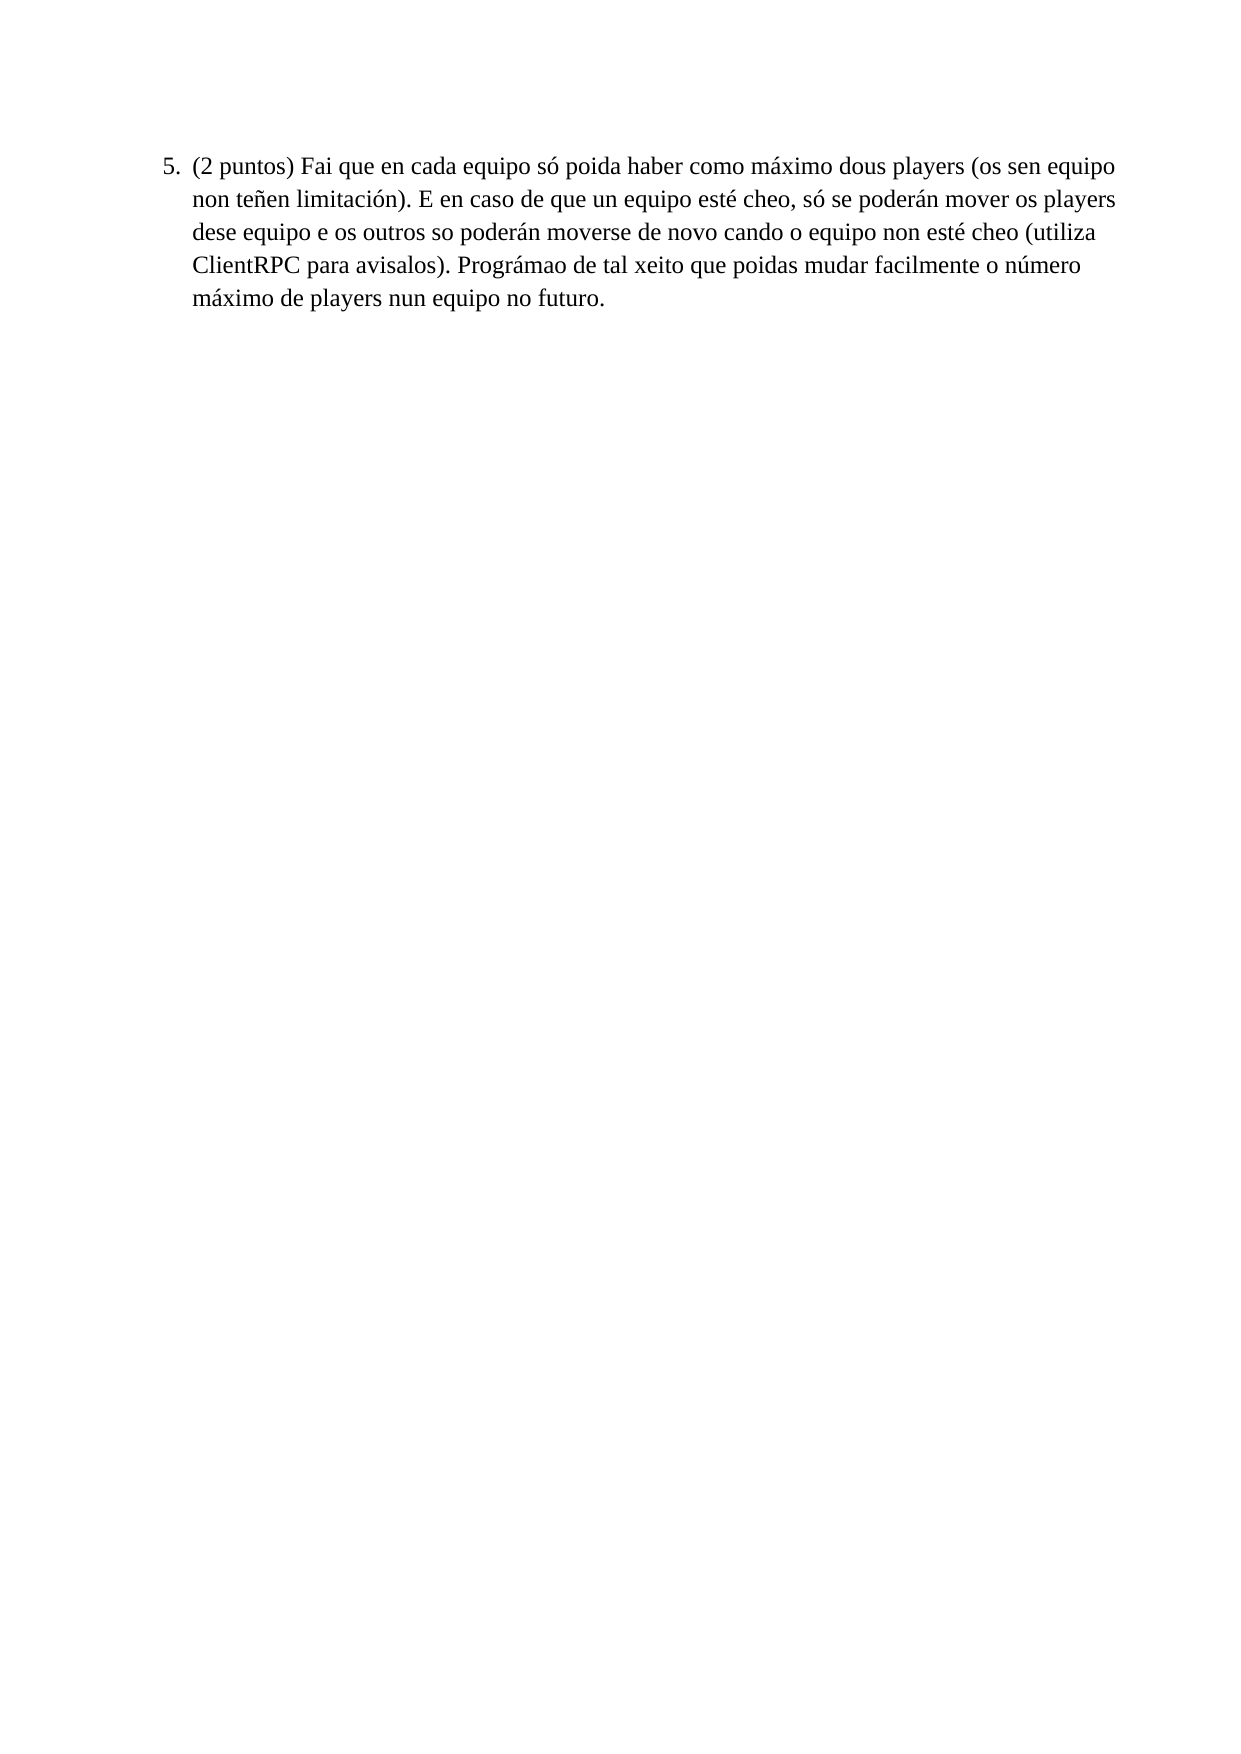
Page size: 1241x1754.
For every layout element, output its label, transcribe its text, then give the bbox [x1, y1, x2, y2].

list (2 puntos) Fai que en cada equipo só poida haber como máximo dous players (os sen equipo non teñen limitación). E en caso de que un equipo esté cheo, só se poderán mover os players dese equipo e os outros so poderán moverse de novo cando o equipo non esté cheo (utiliza ClientRPC para avisalos). Prográmao de tal xeito que poidas mudar facilmente o número máximo de players nun equipo no futuro. [162, 151, 1122, 312]
